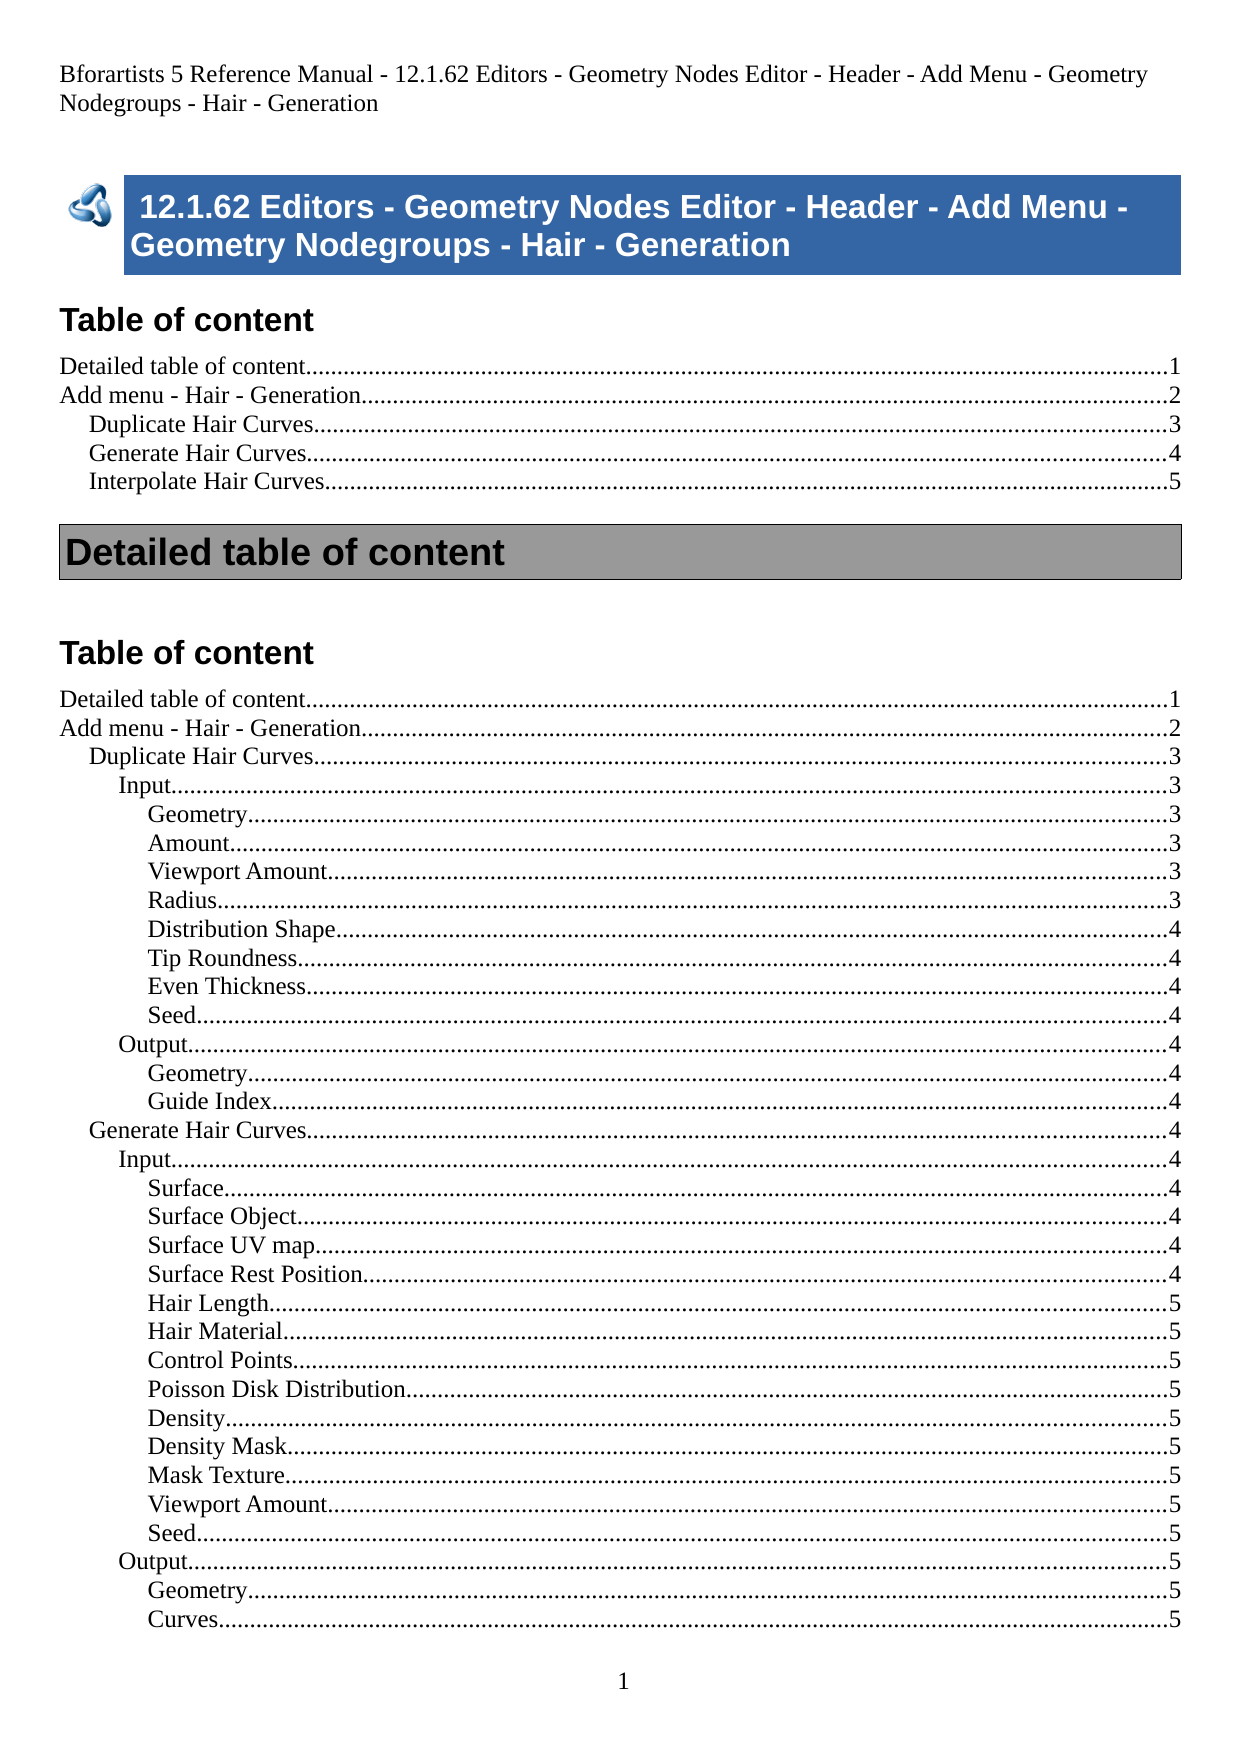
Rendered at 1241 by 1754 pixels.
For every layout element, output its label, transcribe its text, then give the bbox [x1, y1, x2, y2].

text Duplicate Hair Curves 3 [88, 409, 1181, 438]
text Surface 4 [147, 1173, 1181, 1201]
text Viewport Amount 5 [147, 1489, 1181, 1518]
text Surface UV map 4 [147, 1230, 1181, 1259]
text Amount 3 [147, 828, 1181, 856]
text Input 4 [118, 1144, 1181, 1173]
table_header [59, 175, 124, 275]
text Output 5 [118, 1546, 1181, 1575]
text Detailed table of content 1 [59, 684, 1181, 713]
text Curves 5 [147, 1604, 1181, 1633]
text Generate Hair Curves 4 [88, 1115, 1181, 1144]
text Geometry 5 [147, 1575, 1181, 1604]
text Duplicate Hair Curves 3 [88, 741, 1181, 770]
text Even Thickness 4 [147, 971, 1181, 1000]
text Density Mask 5 [147, 1431, 1181, 1460]
text Input 3 [118, 770, 1181, 799]
text Distribution Shape 4 [147, 914, 1181, 943]
text Radius 3 [147, 885, 1181, 914]
subtitle Table of content [59, 300, 1181, 339]
text Mask Texture 5 [147, 1460, 1181, 1489]
text Hair Material 5 [147, 1316, 1181, 1345]
text Density 5 [147, 1403, 1181, 1431]
text Output 4 [118, 1029, 1181, 1058]
subtitle Table of content [59, 633, 1181, 671]
text Geometry 4 [147, 1058, 1181, 1086]
text Guide Index 4 [147, 1086, 1181, 1115]
text Tip Roundness 4 [147, 943, 1181, 971]
text Add menu - Hair - Generation 2 [59, 380, 1181, 409]
picture [65, 180, 114, 230]
text Seed 4 [147, 1000, 1181, 1029]
text Detailed table of content 1 [59, 351, 1181, 380]
text Hair Length 5 [147, 1288, 1181, 1316]
text Surface Rest Position 4 [147, 1259, 1181, 1288]
table_header Detailed table of content [60, 525, 1181, 579]
text Geometry 3 [147, 799, 1181, 828]
text Poisson Disk Distribution 5 [147, 1374, 1181, 1403]
text Surface Object 4 [147, 1201, 1181, 1230]
text Add menu - Hair - Generation 2 [59, 713, 1181, 741]
table_header 12.1.62 Editors - Geometry Nodes Editor - Header - Add Menu - Geometry Nodegroups - Hair - Generation [124, 175, 1181, 275]
text Generate Hair Curves 4 [88, 438, 1181, 466]
text Control Points 5 [147, 1345, 1181, 1374]
text Viewport Amount 3 [147, 856, 1181, 885]
text Seed 5 [147, 1518, 1181, 1546]
text Interpolate Hair Curves 5 [88, 466, 1181, 495]
